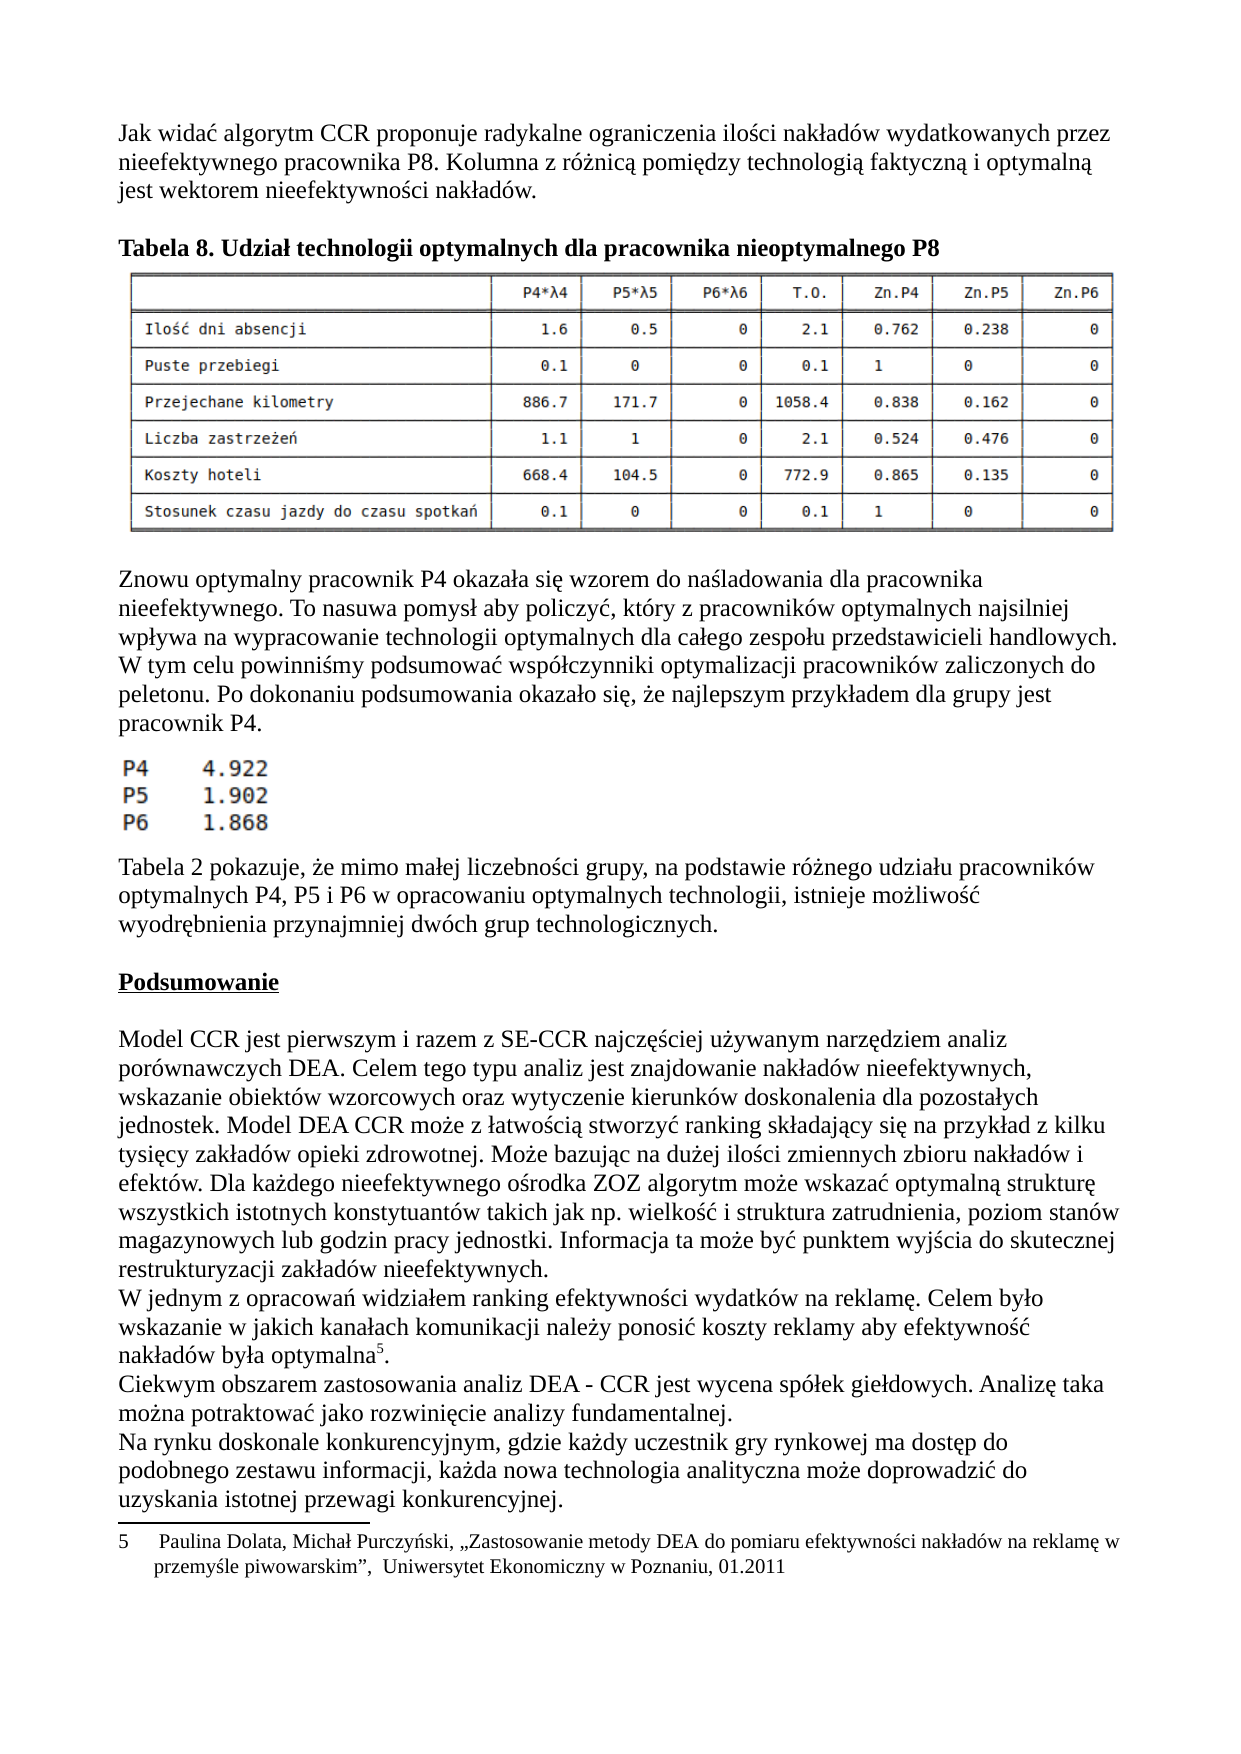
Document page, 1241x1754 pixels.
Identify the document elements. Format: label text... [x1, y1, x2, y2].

text Tabela 2 pokazuje, że mimo małej liczebności grupy, na podstawie różnego udziału pracowników optymalnych P4, P5 i P6 w opracowaniu optymalnych technologii, istnieje możliwość wyodrębnienia przynajmniej dwóch grup technologicznych. [118, 852, 1122, 938]
picture [111, 752, 313, 840]
text Jak widać algorytm CCR proponuje radykalne ograniczenia ilości nakładów wydatkowanych przez nieefektywnego pracownika P8. Kolumna z różnicą pomiędzy technologią faktyczną i optymalną jest wektorem nieefektywności nakładów. [118, 118, 1122, 204]
text Tabela 8. Udział technologii optymalnych dla pracownika nieoptymalnego P8 [118, 233, 1122, 262]
text W jednym z opracowań widziałem ranking efektywności wydatków na reklamę. Celem było wskazanie w jakich kanałach komunikacji należy ponosić koszty reklamy aby efektywność nakładów była optymalna. [118, 1283, 1122, 1369]
text Znowu optymalny pracownik P4 okazała się wzorem do naśladowania dla pracownika nieefektywnego. To nasuwa pomysł aby policzyć, który z pracowników optymalnych najsilniej wpływa na wypracowanie technologii optymalnych dla całego zespołu przedstawicieli handlowych. [118, 564, 1122, 650]
picture [118, 269, 1123, 536]
text W tym celu powinniśmy podsumować współczynniki optymalizacji pracowników zaliczonych do peletonu. Po dokonaniu podsumowania okazało się, że najlepszym przykładem dla grupy jest pracownik P4. [118, 650, 1122, 737]
text Model CCR jest pierwszym i razem z SE-CCR najczęściej używanym narzędziem analiz porównawczych DEA. Celem tego typu analiz jest znajdowanie nakładów nieefektywnych, wskazanie obiektów wzorcowych oraz wytyczenie kierunków doskonalenia dla pozostałych jednostek. Model DEA CCR może z łatwością stworzyć ranking składający się na przykład z kilku tysięcy zakładów opieki zdrowotnej. Może bazując na dużej ilości zmiennych zbioru nakładów i efektów. Dla każdego nieefektywnego ośrodka ZOZ algorytm może wskazać optymalną strukturę wszystkich istotnych konstytuantów takich jak np. wielkość i struktura zatrudnienia, poziom stanów magazynowych lub godzin pracy jednostki. Informacja ta może być punktem wyjścia do skutecznej restrukturyzacji zakładów nieefektywnych. [118, 1024, 1122, 1283]
text Paulina Dolata, Michał Purczyński, „Zastosowanie metody DEA do pomiaru efektywności nakładów na reklamę w przemyśle piwowarskim”, Uniwersytet Ekonomiczny w Poznaniu, 01.2011 [118, 1529, 1122, 1578]
text Ciekwym obszarem zastosowania analiz DEA - CCR jest wycena spółek giełdowych. Analizę taka można potraktować jako rozwinięcie analizy fundamentalnej. [118, 1369, 1122, 1427]
text Podsumowanie [118, 967, 1122, 995]
text Na rynku doskonale konkurencyjnym, gdzie każdy uczestnik gry rynkowej ma dostęp do podobnego zestawu informacji, każda nowa technologia analityczna może doprowadzić do uzyskania istotnej przewagi konkurencyjnej. [118, 1427, 1122, 1513]
